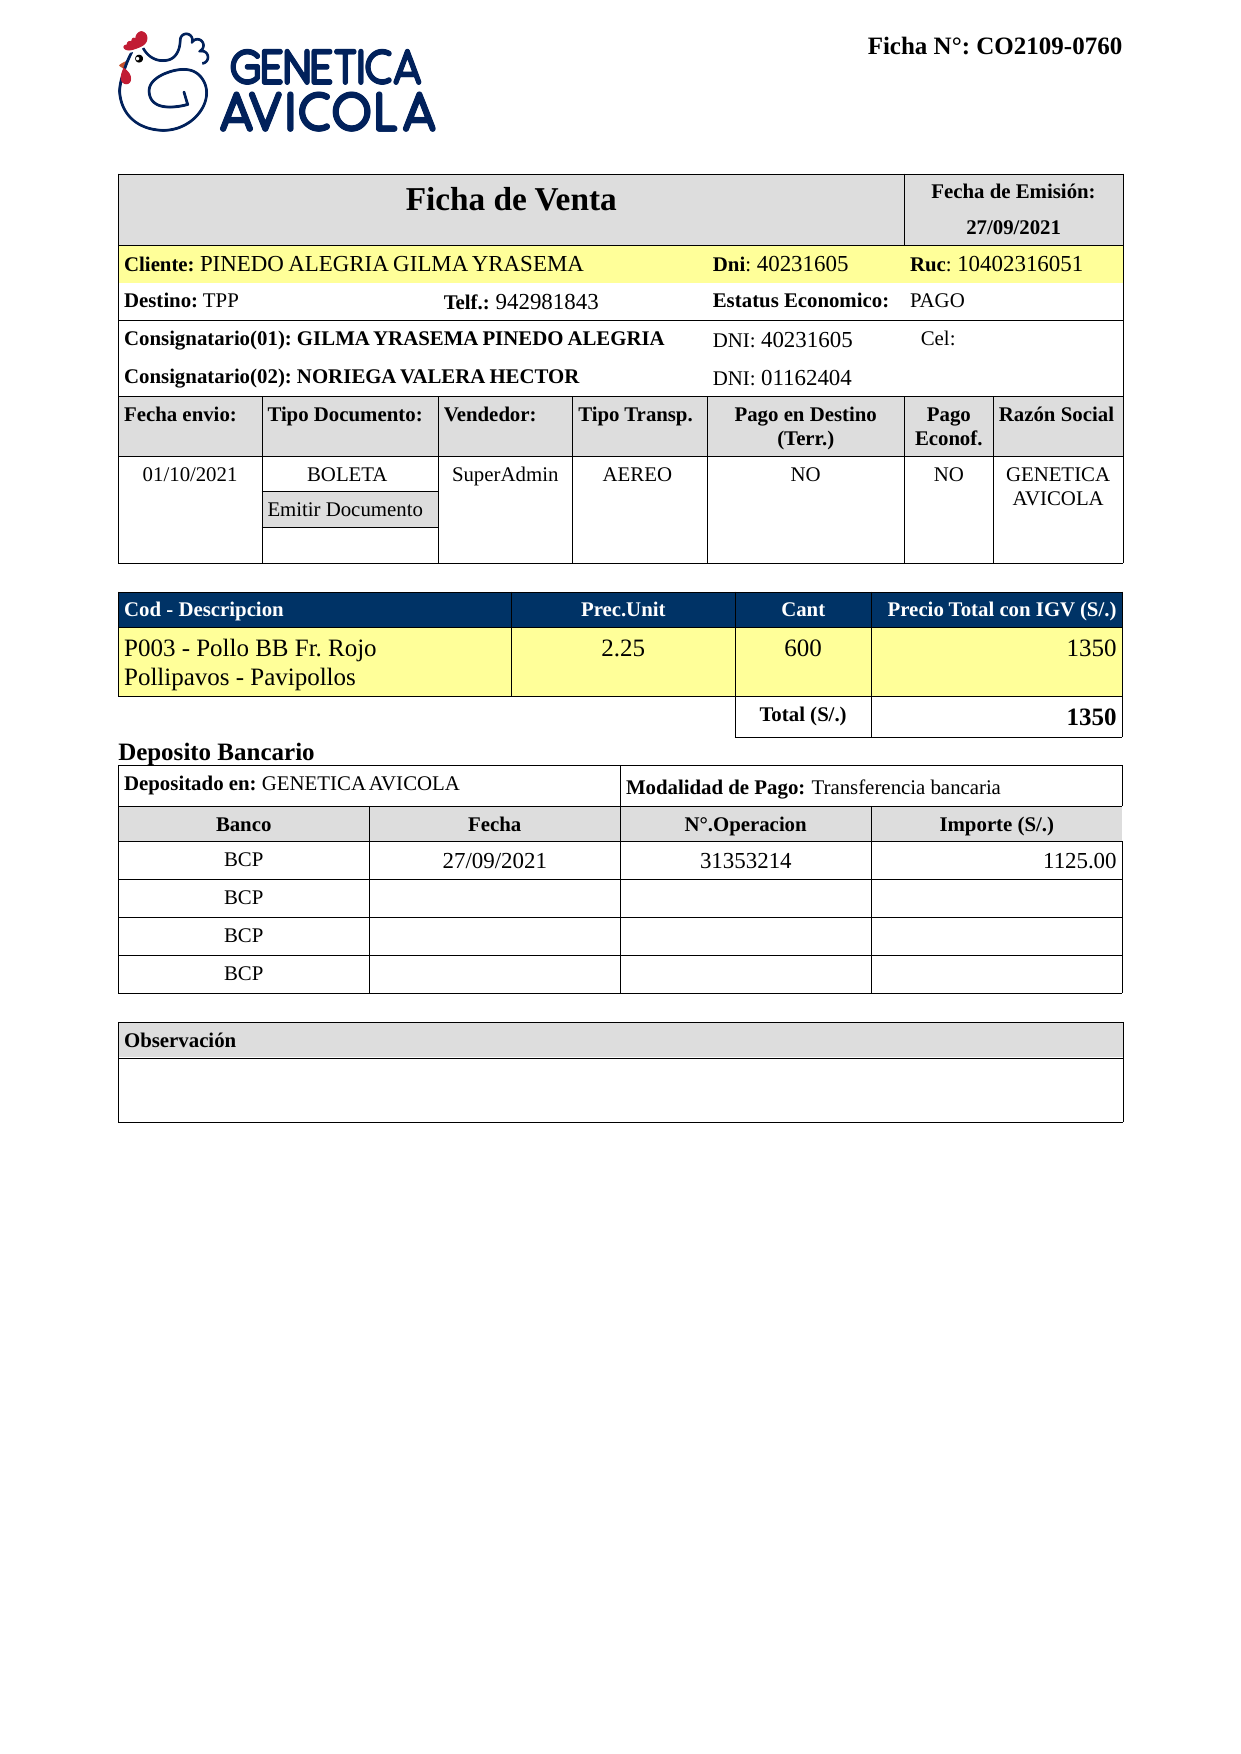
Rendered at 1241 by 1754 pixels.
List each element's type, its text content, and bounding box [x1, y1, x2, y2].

table_cell Ruc: 10402316051 [904, 246, 1123, 283]
table_cell Fecha [370, 807, 620, 841]
table_cell 1350 [872, 697, 1122, 737]
table_header Ficha de Venta [119, 175, 904, 245]
table_cell 1125.00 [872, 842, 1122, 879]
table_cell [370, 956, 620, 993]
table_header Prec.Unit [512, 593, 735, 627]
table_cell AEREO [573, 457, 707, 563]
table_cell PAGO [904, 283, 1123, 320]
table_cell Consignatario(02): NORIEGA VALERA HECTOR [119, 358, 707, 396]
table_cell Fecha envio: [119, 397, 262, 456]
table_cell [263, 528, 438, 563]
table_cell Cliente: PINEDO ALEGRIA GILMA YRASEMA [119, 246, 707, 283]
table_cell Tipo Documento: [263, 397, 438, 456]
table_cell 27/09/2021 [370, 842, 620, 879]
table_cell [872, 880, 1122, 917]
table_cell [872, 956, 1122, 993]
table_cell 31353214 [621, 842, 871, 879]
table_cell Total (S/.) [736, 697, 871, 737]
table_cell [621, 956, 871, 993]
table_cell Banco [119, 807, 369, 841]
table_cell Cel: [915, 321, 1123, 358]
table_cell DNI: 40231605 [707, 321, 915, 358]
table_header Fecha de Emisión: [905, 175, 1123, 209]
table_cell BCP [119, 842, 369, 879]
table_cell [370, 880, 620, 917]
table_cell BCP [119, 918, 369, 955]
table_header Cod - Descripcion [119, 593, 511, 627]
table_cell Importe (S/.) [872, 807, 1122, 841]
table_cell 600 [736, 628, 871, 696]
table_cell NO [905, 457, 993, 563]
table_cell 1350 [872, 628, 1122, 696]
table_cell Estatus Economico: [707, 283, 904, 320]
table_header Depositado en: GENETICA AVICOLA [119, 766, 620, 806]
text Deposito Bancario [118, 737, 1122, 765]
table_header Modalidad de Pago: Transferencia bancaria [621, 766, 1122, 806]
table_cell 01/10/2021 [119, 457, 262, 563]
table_cell N°.Operacion [621, 807, 871, 841]
table_cell [621, 918, 871, 955]
table_cell 2.25 [512, 628, 735, 696]
table_cell Destino: TPP [119, 283, 438, 320]
table_header Observación [119, 1023, 1123, 1057]
table_cell Pago Econof. [905, 397, 993, 456]
table_cell [118, 697, 511, 737]
table_cell Telf.: 942981843 [438, 283, 707, 320]
table_cell NO [708, 457, 904, 563]
table_cell Pago en Destino (Terr.) [708, 397, 904, 456]
table_cell Consignatario(01): GILMA YRASEMA PINEDO ALEGRIA [119, 321, 707, 358]
table_cell [370, 918, 620, 955]
table_cell [119, 1059, 1123, 1122]
table_cell Dni: 40231605 [707, 246, 904, 283]
table_cell DNI: 01162404 [707, 358, 1123, 396]
table_cell SuperAdmin [439, 457, 572, 563]
table_cell Razón Social [994, 397, 1123, 456]
table_header Cant [736, 593, 871, 627]
table_cell [872, 918, 1122, 955]
table_cell P003 - Pollo BB Fr. Rojo Pollipavos - Pavipollos [119, 628, 511, 696]
table_cell GENETICA AVICOLA [994, 457, 1123, 563]
table_header Precio Total con IGV (S/.) [872, 593, 1122, 627]
table_cell BCP [119, 956, 369, 993]
table_cell Tipo Transp. [573, 397, 707, 456]
table_cell Emitir Documento [263, 492, 438, 527]
table_cell BOLETA [263, 457, 438, 491]
table_cell [621, 880, 871, 917]
table_cell 27/09/2021 [905, 209, 1123, 245]
table_cell Vendedor: [439, 397, 572, 456]
table_cell [511, 697, 735, 737]
table_cell BCP [119, 880, 369, 917]
picture [118, 31, 436, 132]
